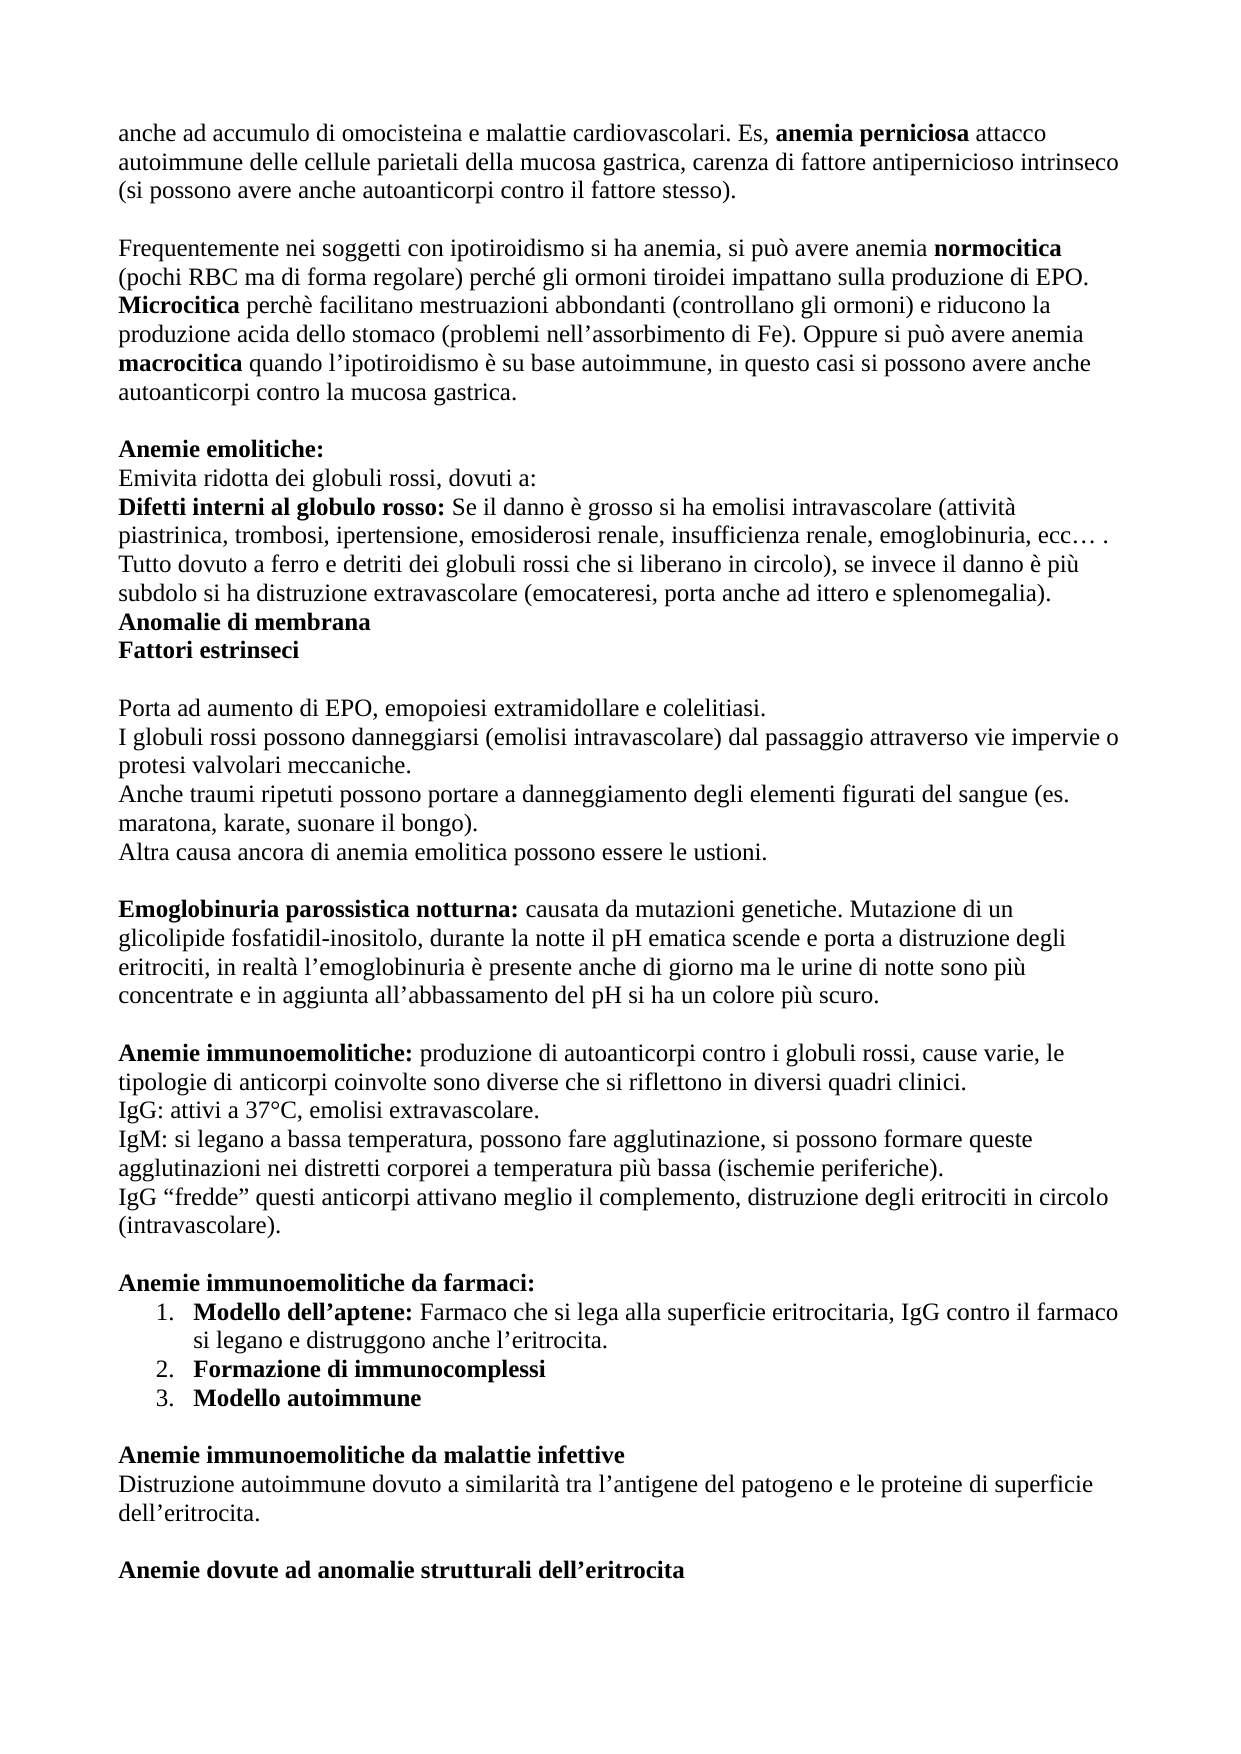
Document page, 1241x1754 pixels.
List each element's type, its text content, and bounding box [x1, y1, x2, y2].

text Anche traumi ripetuti possono portare a danneggiamento degli elementi figurati del sangue (es. maratona, karate, suonare il bongo). [118, 779, 1122, 837]
text IgG: attivi a 37°C, emolisi extravascolare. [118, 1096, 1122, 1124]
text Frequentemente nei soggetti con ipotiroidismo si ha anemia, si può avere anemia normocitica (pochi RBC ma di forma regolare) perché gli ormoni tiroidei impattano sulla produzione di EPO. Microcitica perchè facilitano mestruazioni abbondanti (controllano gli ormoni) e riducono la produzione acida dello stomaco (problemi nell’assorbimento di Fe). Oppure si può avere anemia macrocitica quando l’ipotiroidismo è su base autoimmune, in questo casi si possono avere anche autoanticorpi contro la mucosa gastrica. [118, 233, 1122, 406]
text Anomalie di membrana [118, 607, 1122, 636]
list Modello autoimmune [156, 1383, 1122, 1412]
text Anemie immunoemolitiche da farmaci: [118, 1268, 1122, 1297]
text Distruzione autoimmune dovuto a similarità tra l’antigene del patogeno e le proteine di superficie dell’eritrocita. [118, 1469, 1122, 1527]
text Anemie immunoemolitiche da malattie infettive [118, 1441, 1122, 1469]
text anche ad accumulo di omocisteina e malattie cardiovascolari. Es, anemia perniciosa attacco autoimmune delle cellule parietali della mucosa gastrica, carenza di fattore antipernicioso intrinseco (si possono avere anche autoanticorpi contro il fattore stesso). [118, 118, 1122, 204]
text Fattori estrinseci [118, 636, 1122, 664]
text I globuli rossi possono danneggiarsi (emolisi intravascolare) dal passaggio attraverso vie impervie o protesi valvolari meccaniche. [118, 722, 1122, 779]
text Anemie emolitiche: [118, 434, 1122, 463]
text IgM: si legano a bassa temperatura, possono fare agglutinazione, si possono formare queste agglutinazioni nei distretti corporei a temperatura più bassa (ischemie periferiche). [118, 1124, 1122, 1182]
text IgG “fredde” questi anticorpi attivano meglio il complemento, distruzione degli eritrociti in circolo (intravascolare). [118, 1182, 1122, 1239]
text Emivita ridotta dei globuli rossi, dovuti a: [118, 463, 1122, 492]
text Anemie dovute ad anomalie strutturali dell’eritrocita [118, 1556, 1122, 1584]
text Altra causa ancora di anemia emolitica possono essere le ustioni. [118, 837, 1122, 866]
list Modello dell’aptene: Farmaco che si lega alla superficie eritrocitaria, IgG contro il farmaco si legano e distruggono anche l’eritrocita. [156, 1297, 1122, 1354]
text Anemie immunoemolitiche: produzione di autoanticorpi contro i globuli rossi, cause varie, le tipologie di anticorpi coinvolte sono diverse che si riflettono in diversi quadri clinici. [118, 1038, 1122, 1096]
text Emoglobinuria parossistica notturna: causata da mutazioni genetiche. Mutazione di un glicolipide fosfatidil-inositolo, durante la notte il pH ematica scende e porta a distruzione degli eritrociti, in realtà l’emoglobinuria è presente anche di giorno ma le urine di notte sono più concentrate e in aggiunta all’abbassamento del pH si ha un colore più scuro. [118, 894, 1122, 1009]
text Porta ad aumento di EPO, emopoiesi extramidollare e colelitiasi. [118, 693, 1122, 722]
text Difetti interni al globulo rosso: Se il danno è grosso si ha emolisi intravascolare (attività piastrinica, trombosi, ipertensione, emosiderosi renale, insufficienza renale, emoglobinuria, ecc… . Tutto dovuto a ferro e detriti dei globuli rossi che si liberano in circolo), se invece il danno è più subdolo si ha distruzione extravascolare (emocateresi, porta anche ad ittero e splenomegalia). [118, 492, 1122, 607]
list Formazione di immunocomplessi [156, 1354, 1122, 1383]
